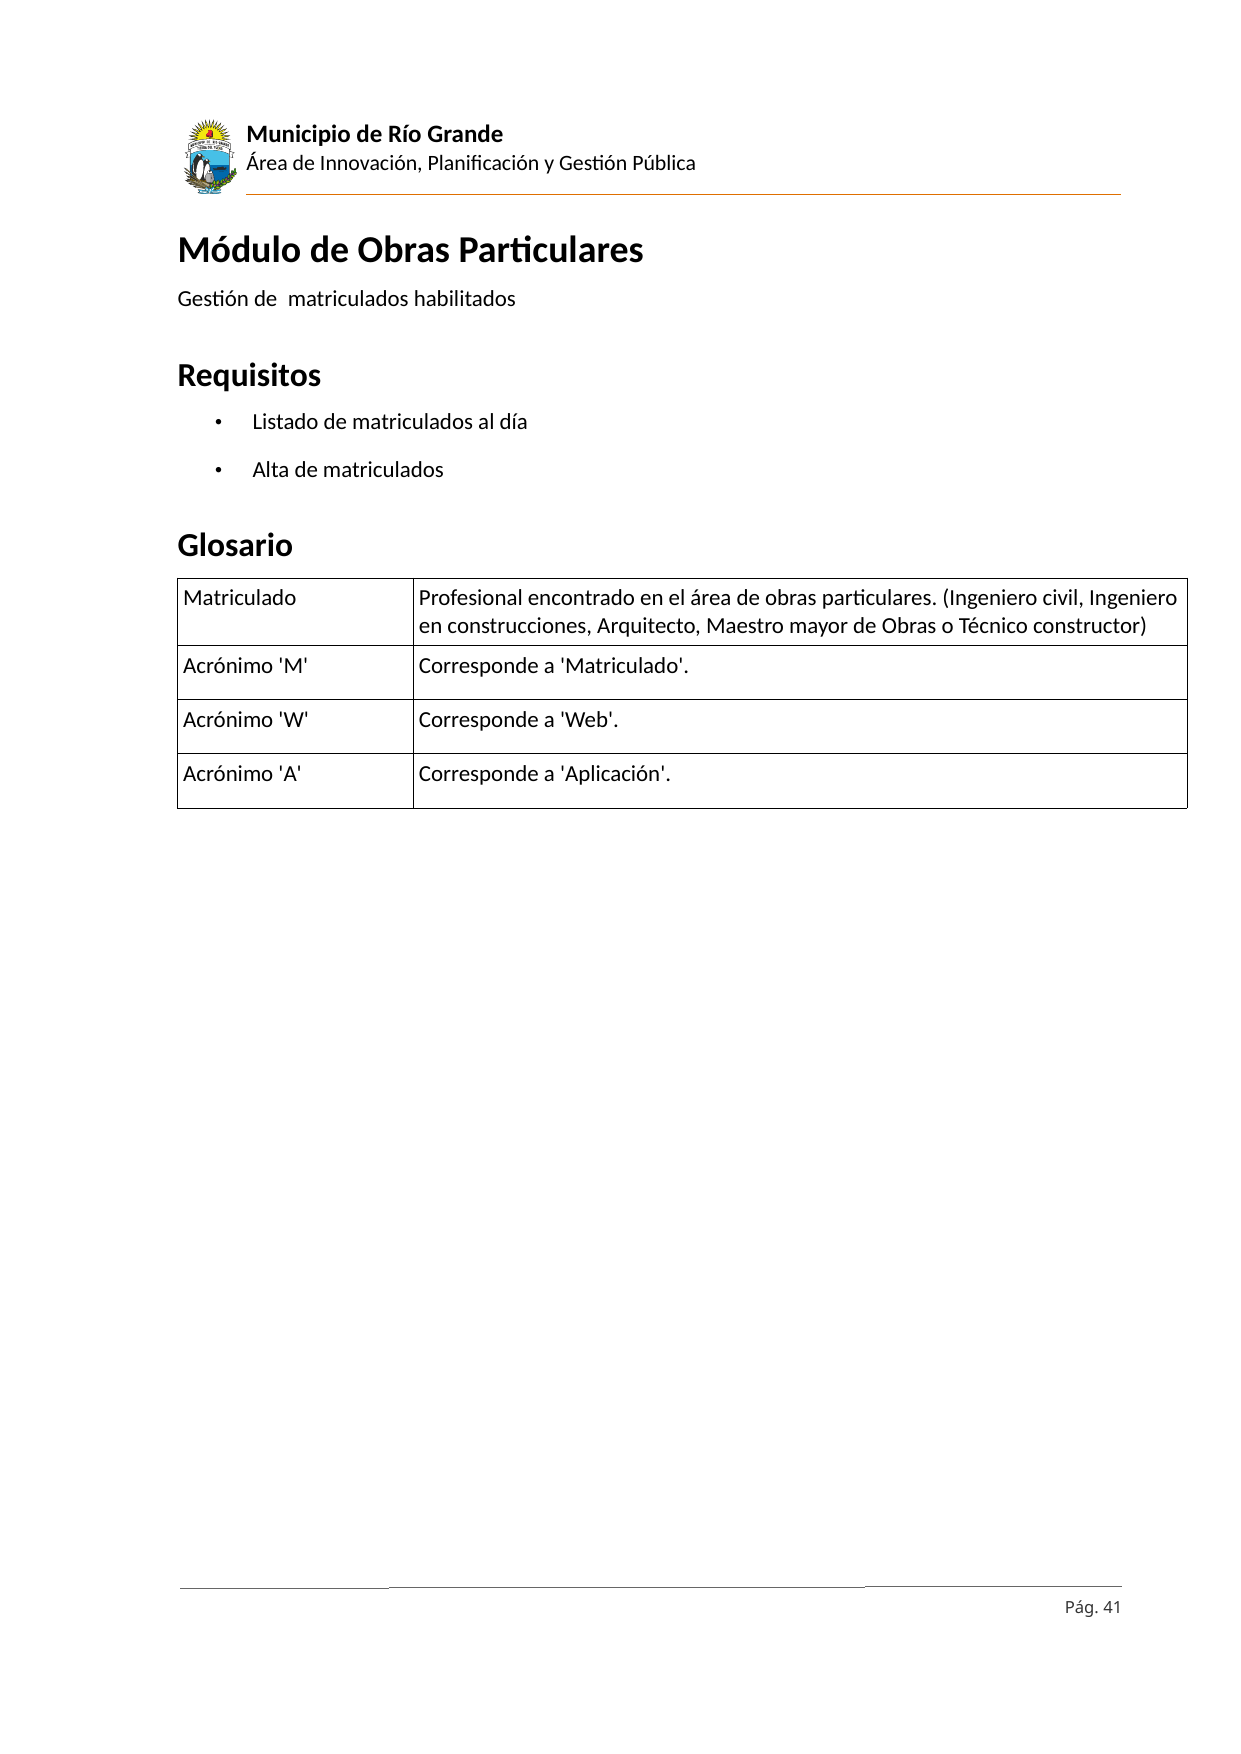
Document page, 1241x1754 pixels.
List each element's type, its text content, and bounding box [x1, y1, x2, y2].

text Gestión de matriculados habilitados [177, 284, 1122, 312]
subtitle Requisitos [177, 353, 1122, 394]
table_cell Acrónimo 'M' [178, 646, 413, 699]
table_cell Corresponde a 'Web'. [414, 700, 1187, 753]
list Listado de matriculados al día [215, 407, 1122, 435]
subtitle Módulo de Obras Particulares [177, 226, 1122, 272]
table_cell Acrónimo 'W' [178, 700, 413, 753]
table_cell Acrónimo 'A' [178, 754, 413, 807]
table_cell Corresponde a 'Matriculado'. [414, 646, 1187, 699]
list Alta de matriculados [215, 455, 1122, 483]
table_header Profesional encontrado en el área de obras particulares. (Ingeniero civil, Ingeniero en construcciones, Arquitecto, Maestro mayor de Obras o Técnico constructor) [414, 579, 1187, 645]
table_cell Corresponde a 'Aplicación'. [414, 754, 1187, 807]
table_header Matriculado [178, 579, 413, 645]
subtitle Glosario [177, 524, 1122, 565]
